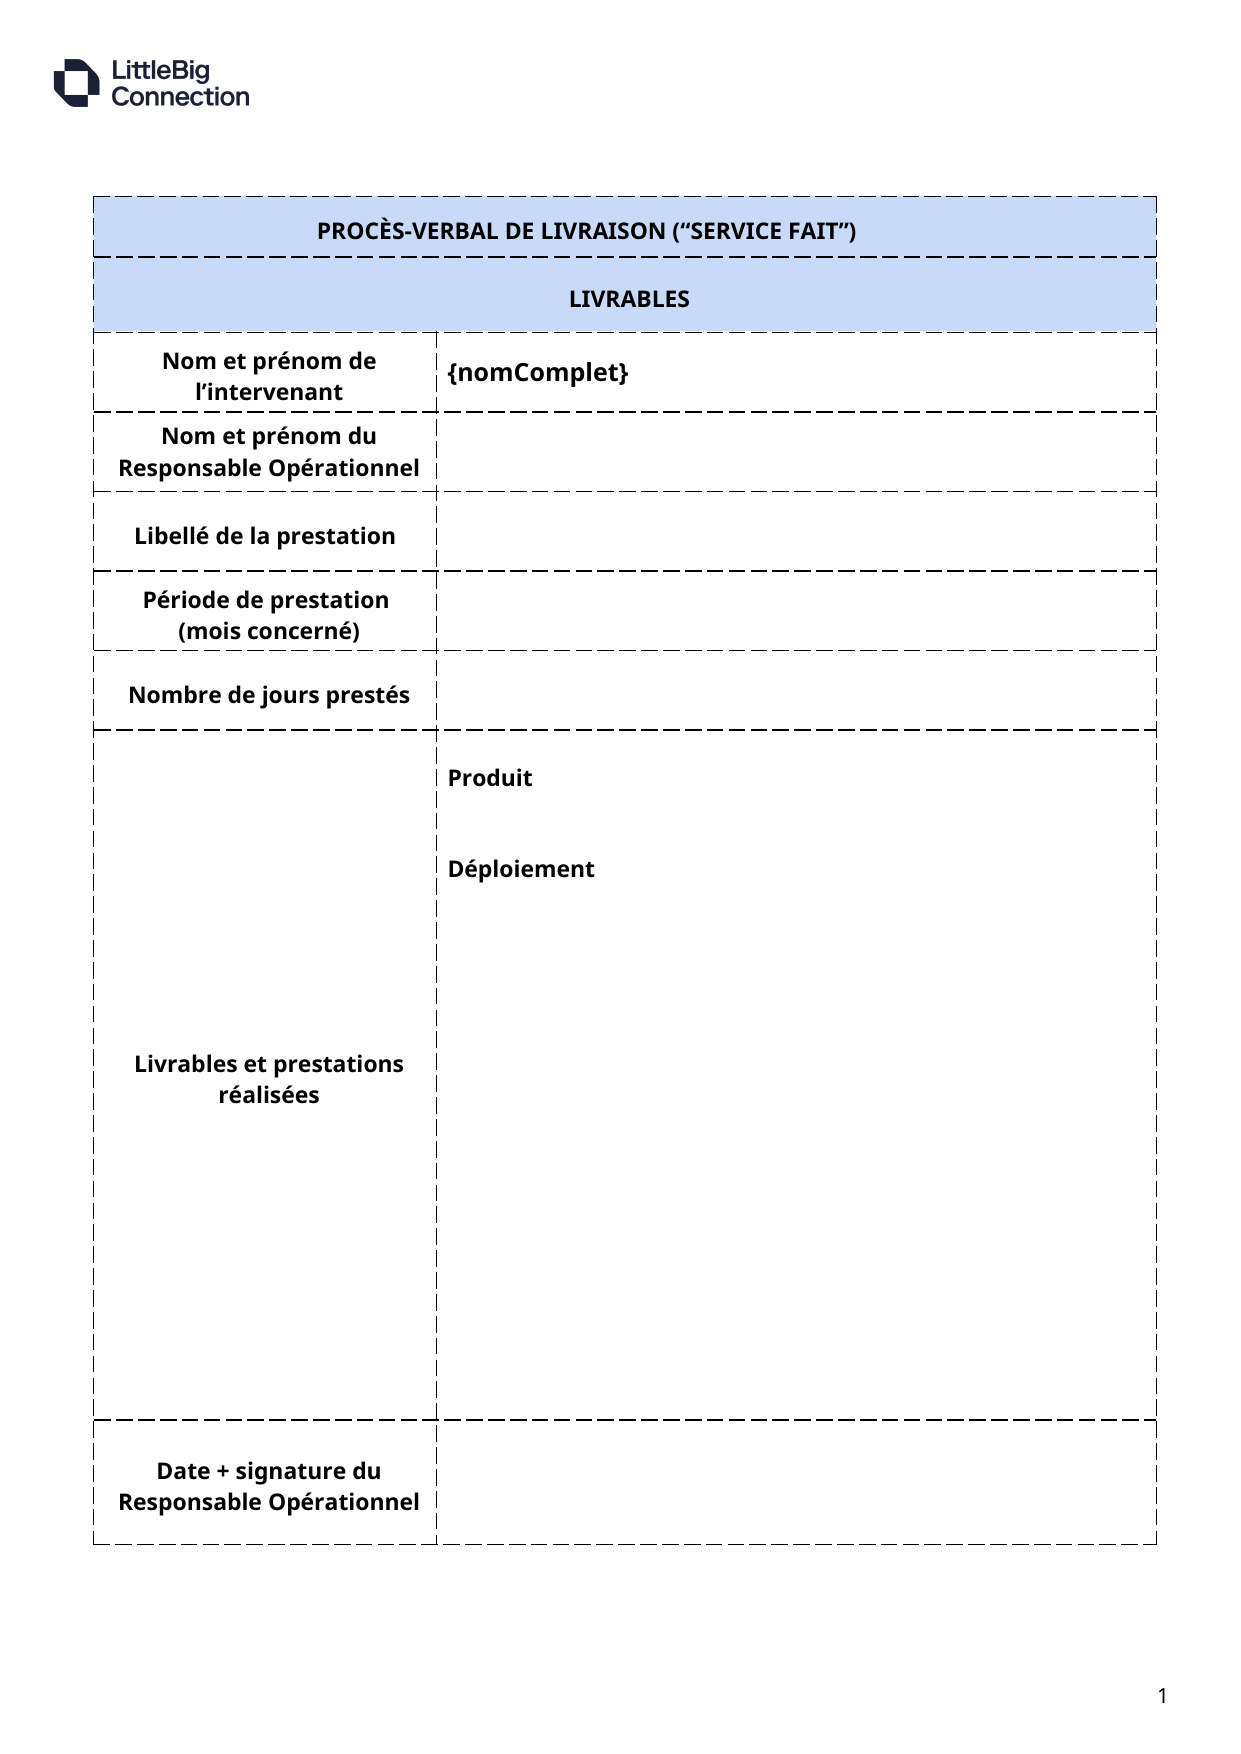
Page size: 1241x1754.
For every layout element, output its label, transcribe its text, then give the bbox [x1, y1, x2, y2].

table_cell {nomComplet} [436, 331, 1156, 411]
table_cell Nom et prénom de l’intervenant [94, 331, 436, 411]
table_cell LIVRABLES [94, 256, 1156, 331]
table_cell [436, 570, 1156, 650]
table_cell [436, 1419, 1156, 1544]
table_cell Nom et prénom du Responsable Opérationnel [94, 411, 436, 491]
table_cell [436, 491, 1156, 570]
picture [53, 59, 249, 107]
table_cell Libellé de la prestation [94, 491, 436, 570]
table_cell Date + signature du Responsable Opérationnel [94, 1419, 436, 1544]
table_cell [436, 650, 1156, 729]
table_cell Nombre de jours prestés [94, 650, 436, 729]
table_header PROCÈS-VERBAL DE LIVRAISON (“SERVICE FAIT”) [94, 196, 1156, 256]
table_cell Livrables et prestations réalisées [94, 729, 436, 1419]
table_cell Produit Déploiement [436, 729, 1156, 1419]
table_cell [436, 411, 1156, 491]
table_cell Période de prestation (mois concerné) [94, 570, 436, 650]
